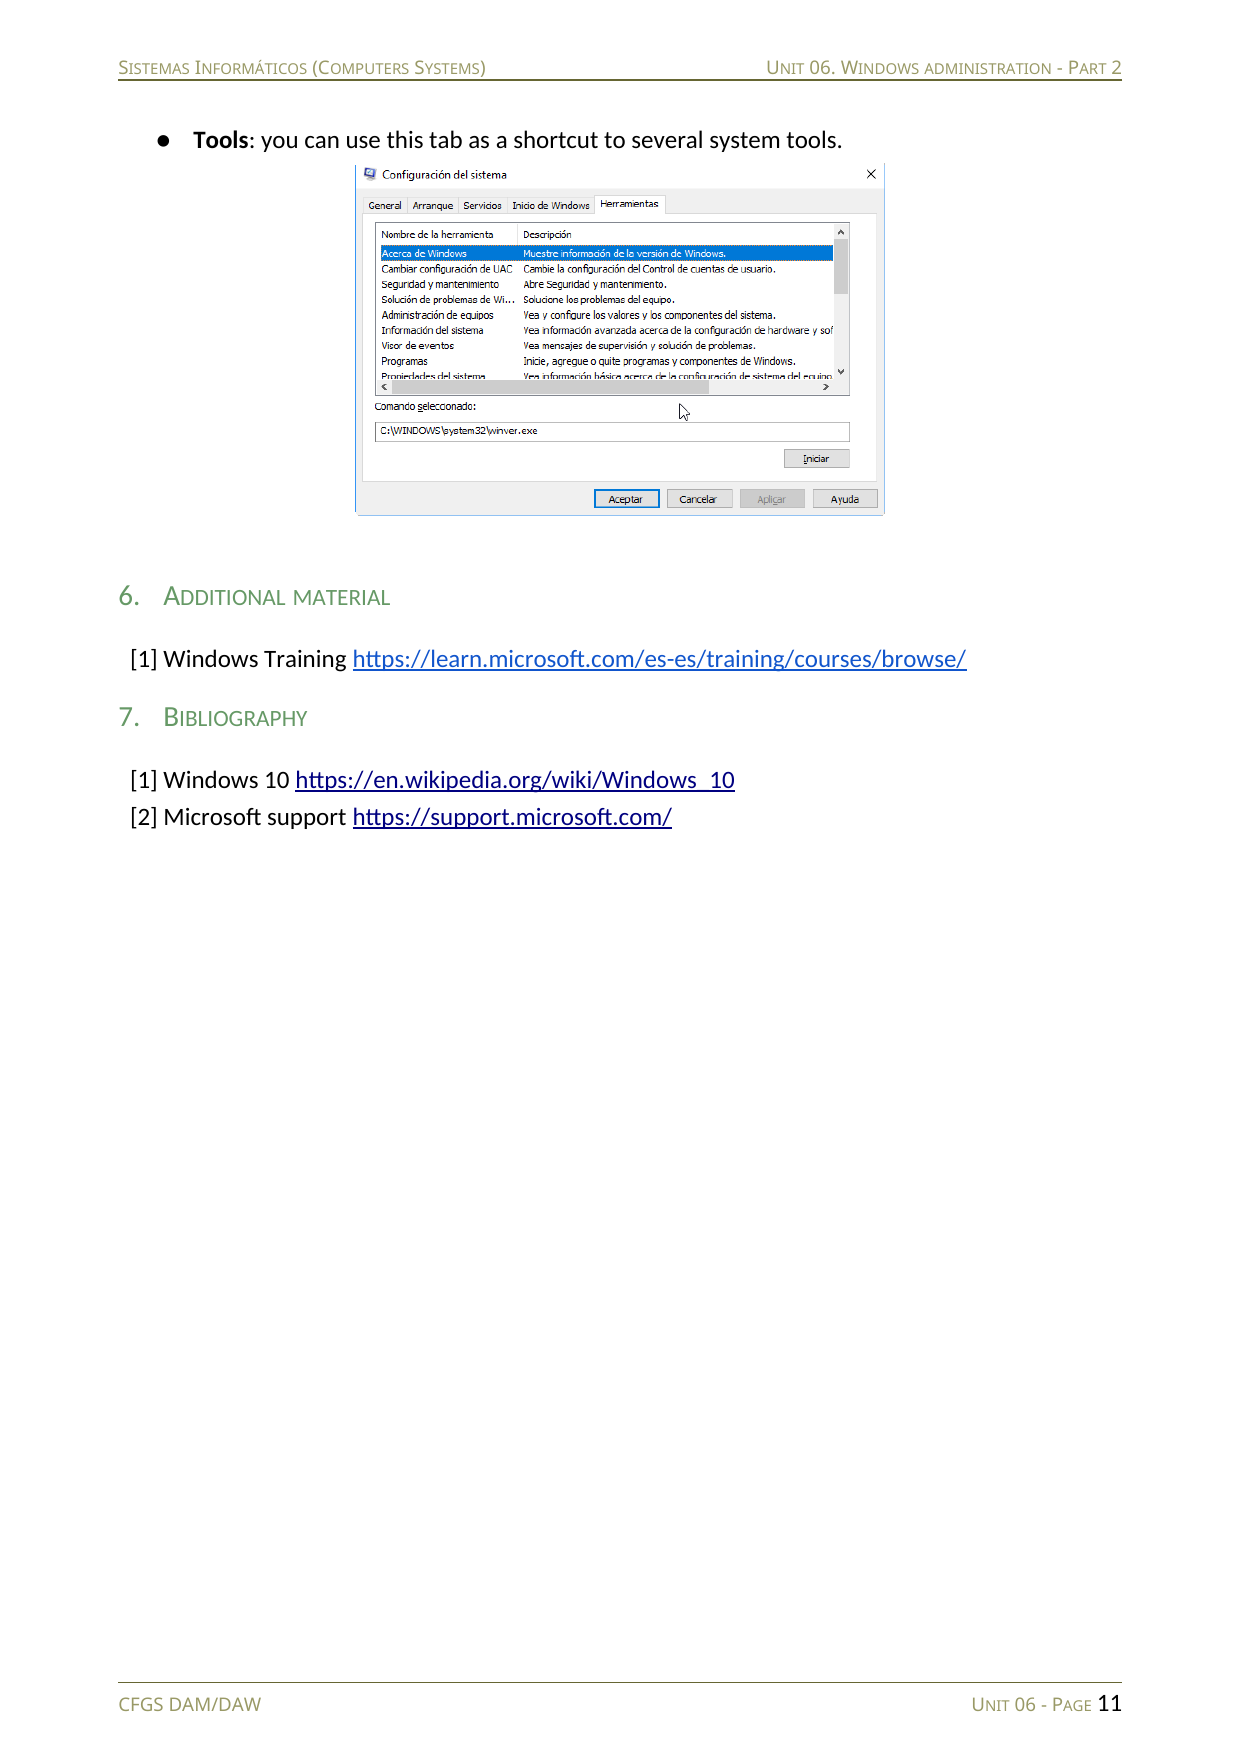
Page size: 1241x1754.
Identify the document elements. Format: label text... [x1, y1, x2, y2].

subtitle Bibliography [118, 698, 1122, 734]
list Tools: you can use this tab as a shortcut to several system tools. [156, 124, 1122, 154]
picture [355, 161, 885, 516]
subtitle Additional material [118, 577, 1122, 613]
text [2] Microsoft support https://support.microsoft.com/ [118, 801, 1122, 831]
text [1] Windows Training https://learn.microsoft.com/es-es/training/courses/browse/ [118, 643, 1122, 673]
text [1] Windows 10 https://en.wikipedia.org/wiki/Windows_10 [118, 764, 1122, 794]
